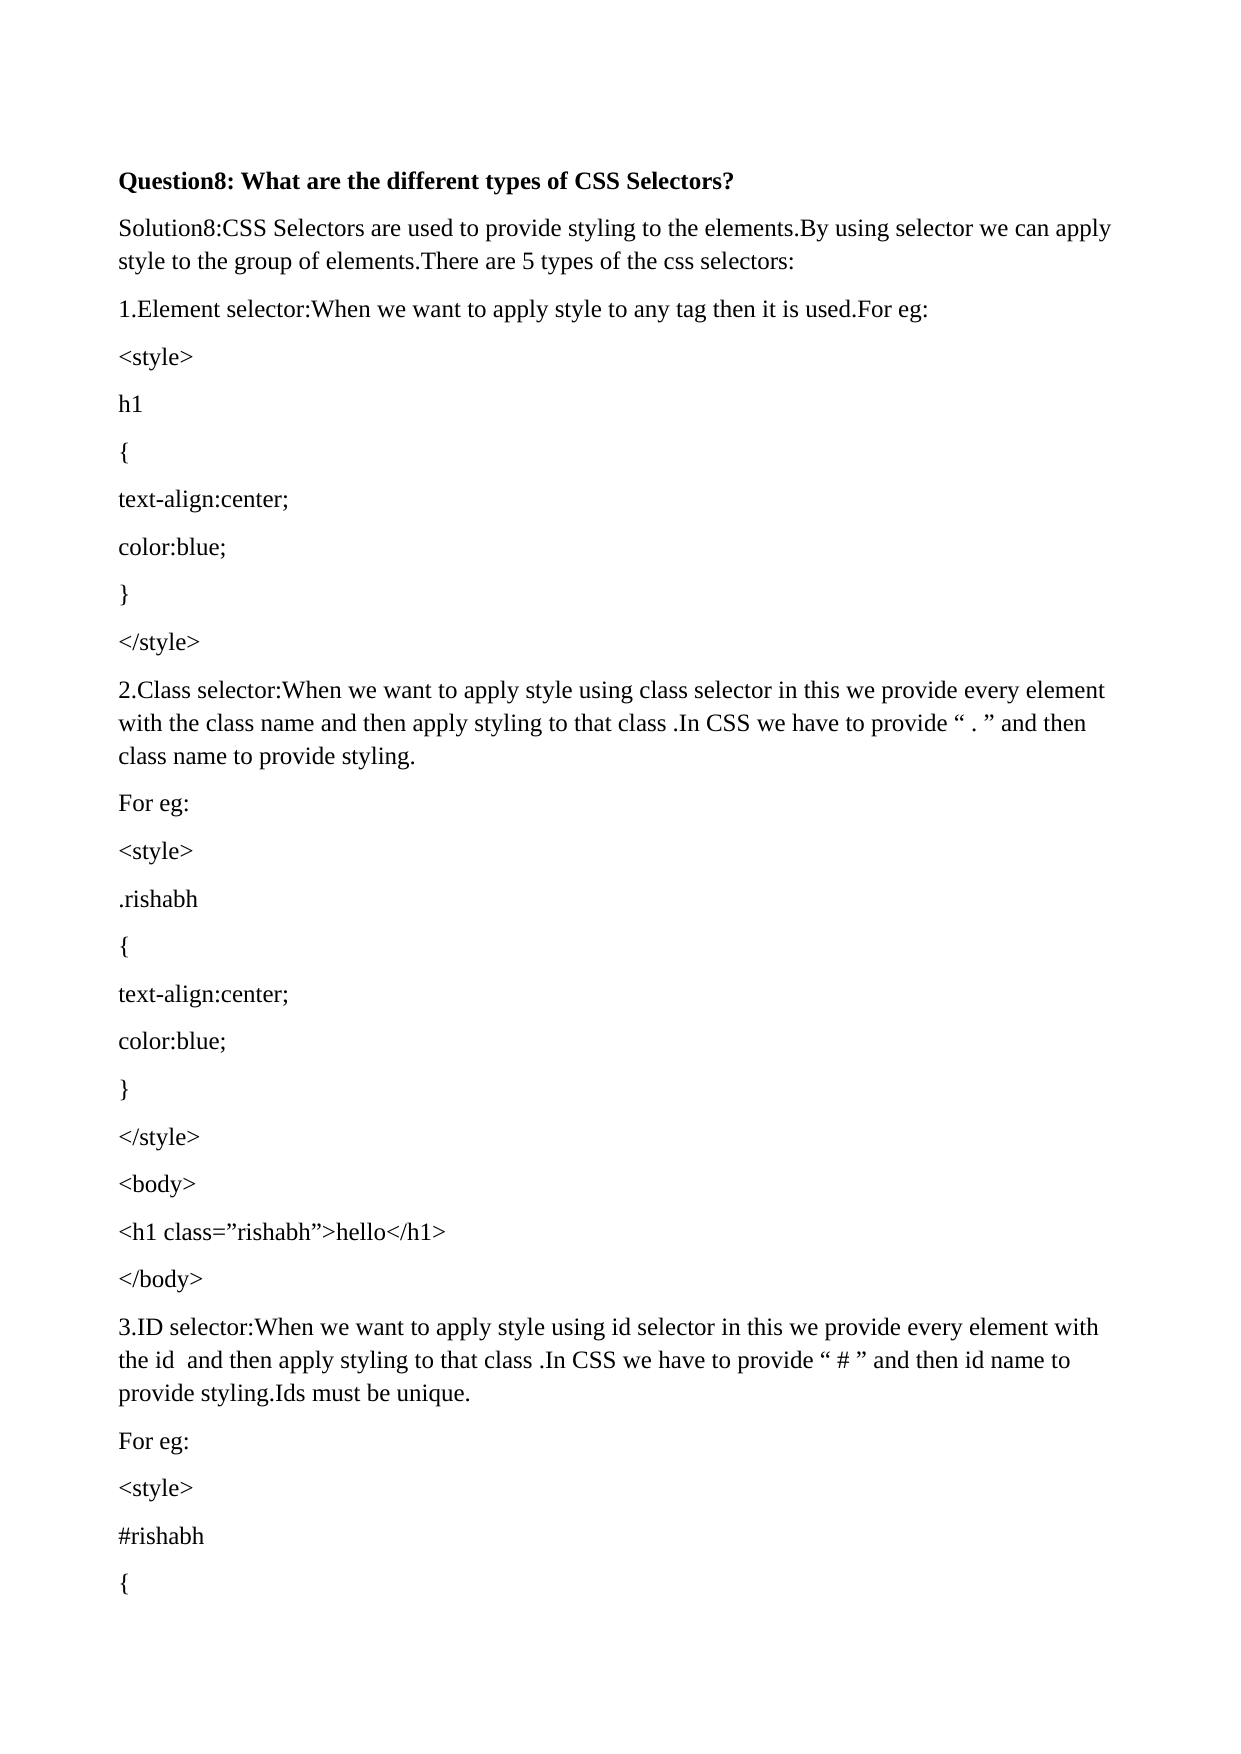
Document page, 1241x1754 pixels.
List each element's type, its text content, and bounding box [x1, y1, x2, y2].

text } [118, 1074, 1122, 1103]
text { [118, 931, 1122, 960]
text </style> [118, 1122, 1122, 1150]
text <body> [118, 1169, 1122, 1198]
text For eg: [118, 1426, 1122, 1454]
text .rishabh [118, 884, 1122, 912]
text color:blue; [118, 1026, 1122, 1055]
text <h1 class=”rishabh”>hello</h1> [118, 1217, 1122, 1246]
text </style> [118, 627, 1122, 656]
text text-align:center; [118, 979, 1122, 1008]
text { [118, 1568, 1122, 1597]
text Solution8:CSS Selectors are used to provide styling to the elements.By using selector we can apply style to the group of elements.There are 5 types of the css selectors: [118, 213, 1122, 275]
text <style> [118, 1473, 1122, 1502]
text 1.Element selector:When we want to apply style to any tag then it is used.For eg: [118, 294, 1122, 323]
text color:blue; [118, 532, 1122, 561]
text 2.Class selector:When we want to apply style using class selector in this we provide every element with the class name and then apply styling to that class .In CSS we have to provide “ . ” and then class name to provide styling. [118, 675, 1122, 769]
text For eg: [118, 788, 1122, 817]
text </body> [118, 1264, 1122, 1293]
text { [118, 437, 1122, 466]
text h1 [118, 389, 1122, 418]
text } [118, 579, 1122, 608]
text #rishabh [118, 1521, 1122, 1550]
text <style> [118, 836, 1122, 865]
text text-align:center; [118, 484, 1122, 513]
text <style> [118, 342, 1122, 370]
text 3.ID selector:When we want to apply style using id selector in this we provide every element with the id and then apply styling to that class .In CSS we have to provide “ # ” and then id name to provide styling.Ids must be unique. [118, 1312, 1122, 1407]
text Question8: What are the different types of CSS Selectors? [118, 166, 1122, 194]
